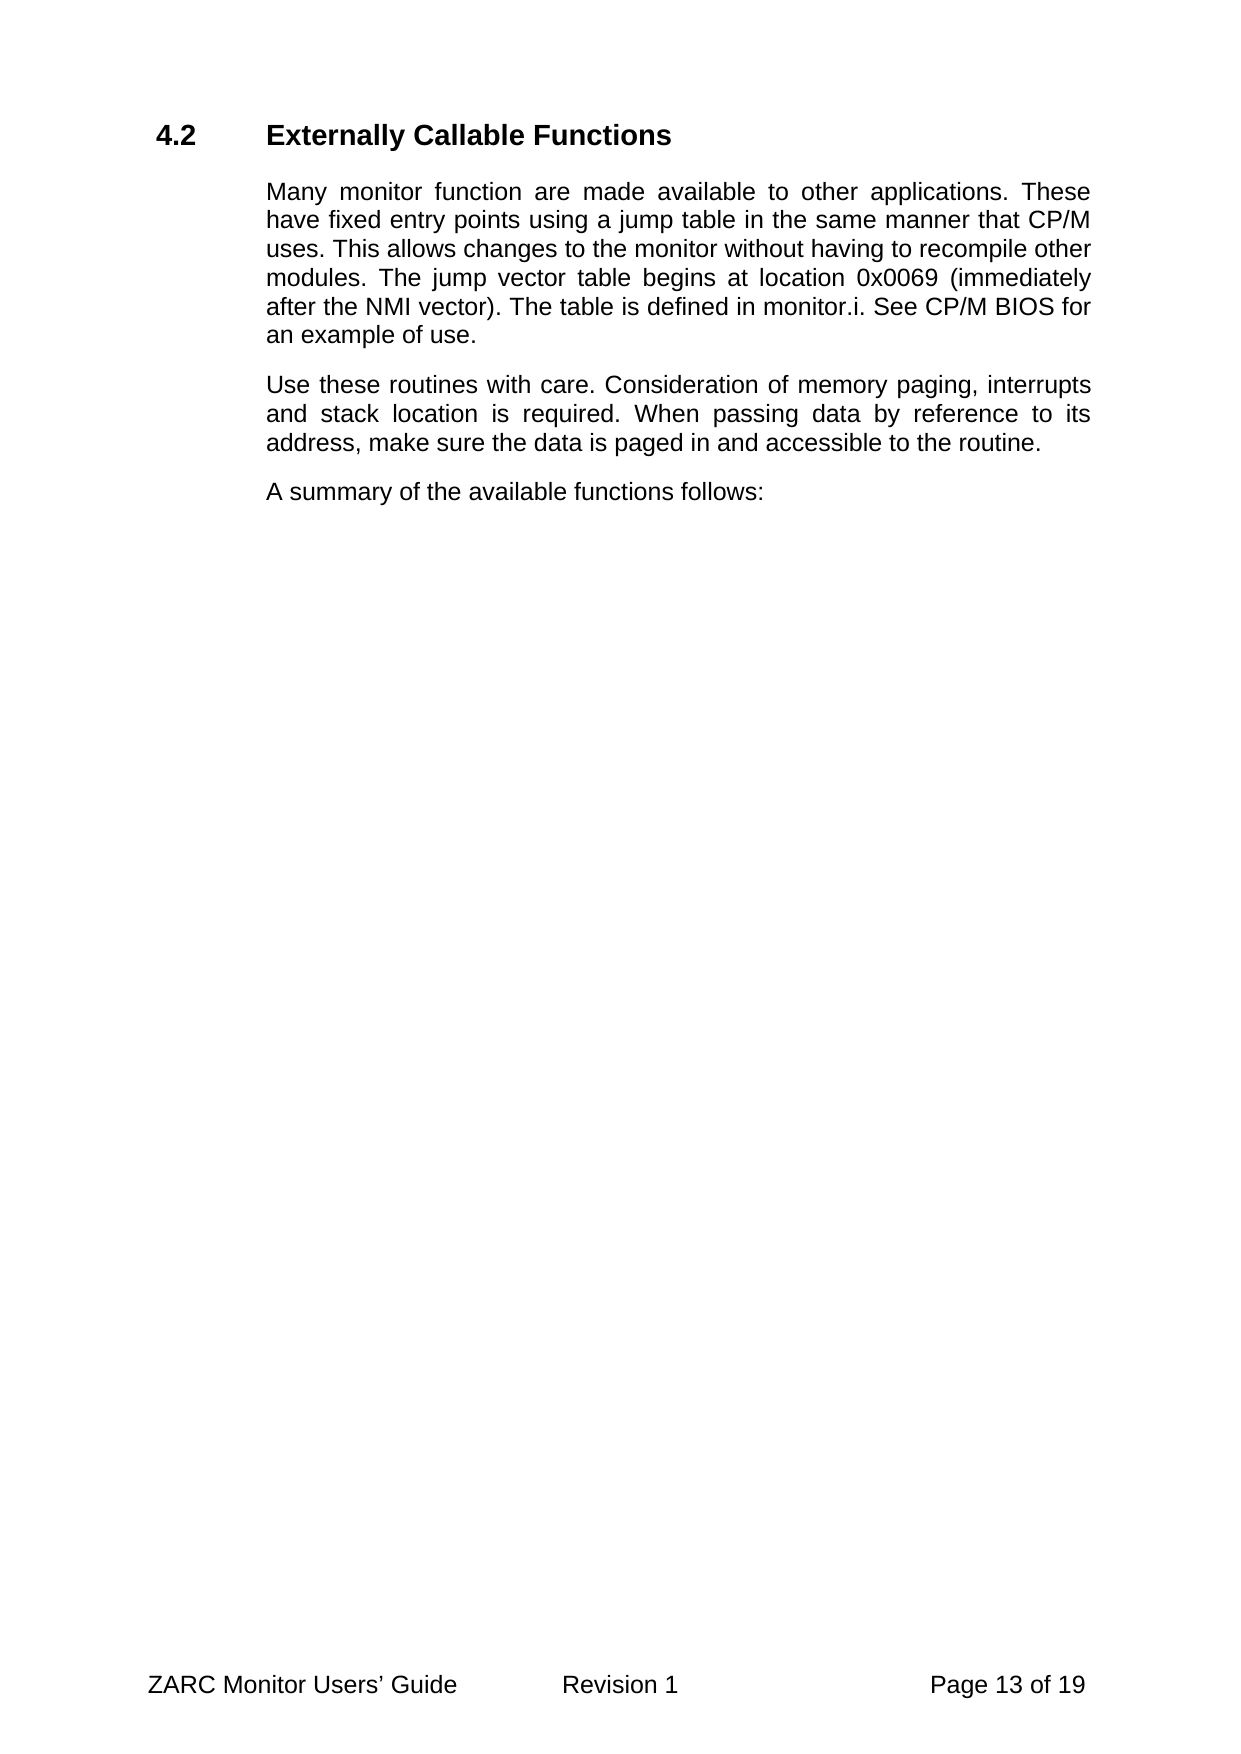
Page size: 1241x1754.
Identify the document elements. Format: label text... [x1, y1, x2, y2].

text Many monitor function are made available to other applications. These have fixed entry points using a jump table in the same manner that CP/M uses. This allows changes to the monitor without having to recompile other modules. The jump vector table begins at location 0x0069 (immediately after the NMI vector). The table is defined in monitor.i. See CP/M BIOS for an example of use. [266, 177, 1092, 349]
subtitle Externally Callable Functions [148, 118, 1092, 152]
text A summary of the available functions follows: [266, 477, 1092, 506]
text Use these routines with care. Consideration of memory paging, interrupts and stack location is required. When passing data by reference to its address, make sure the data is paged in and accessible to the routine. [266, 370, 1092, 456]
